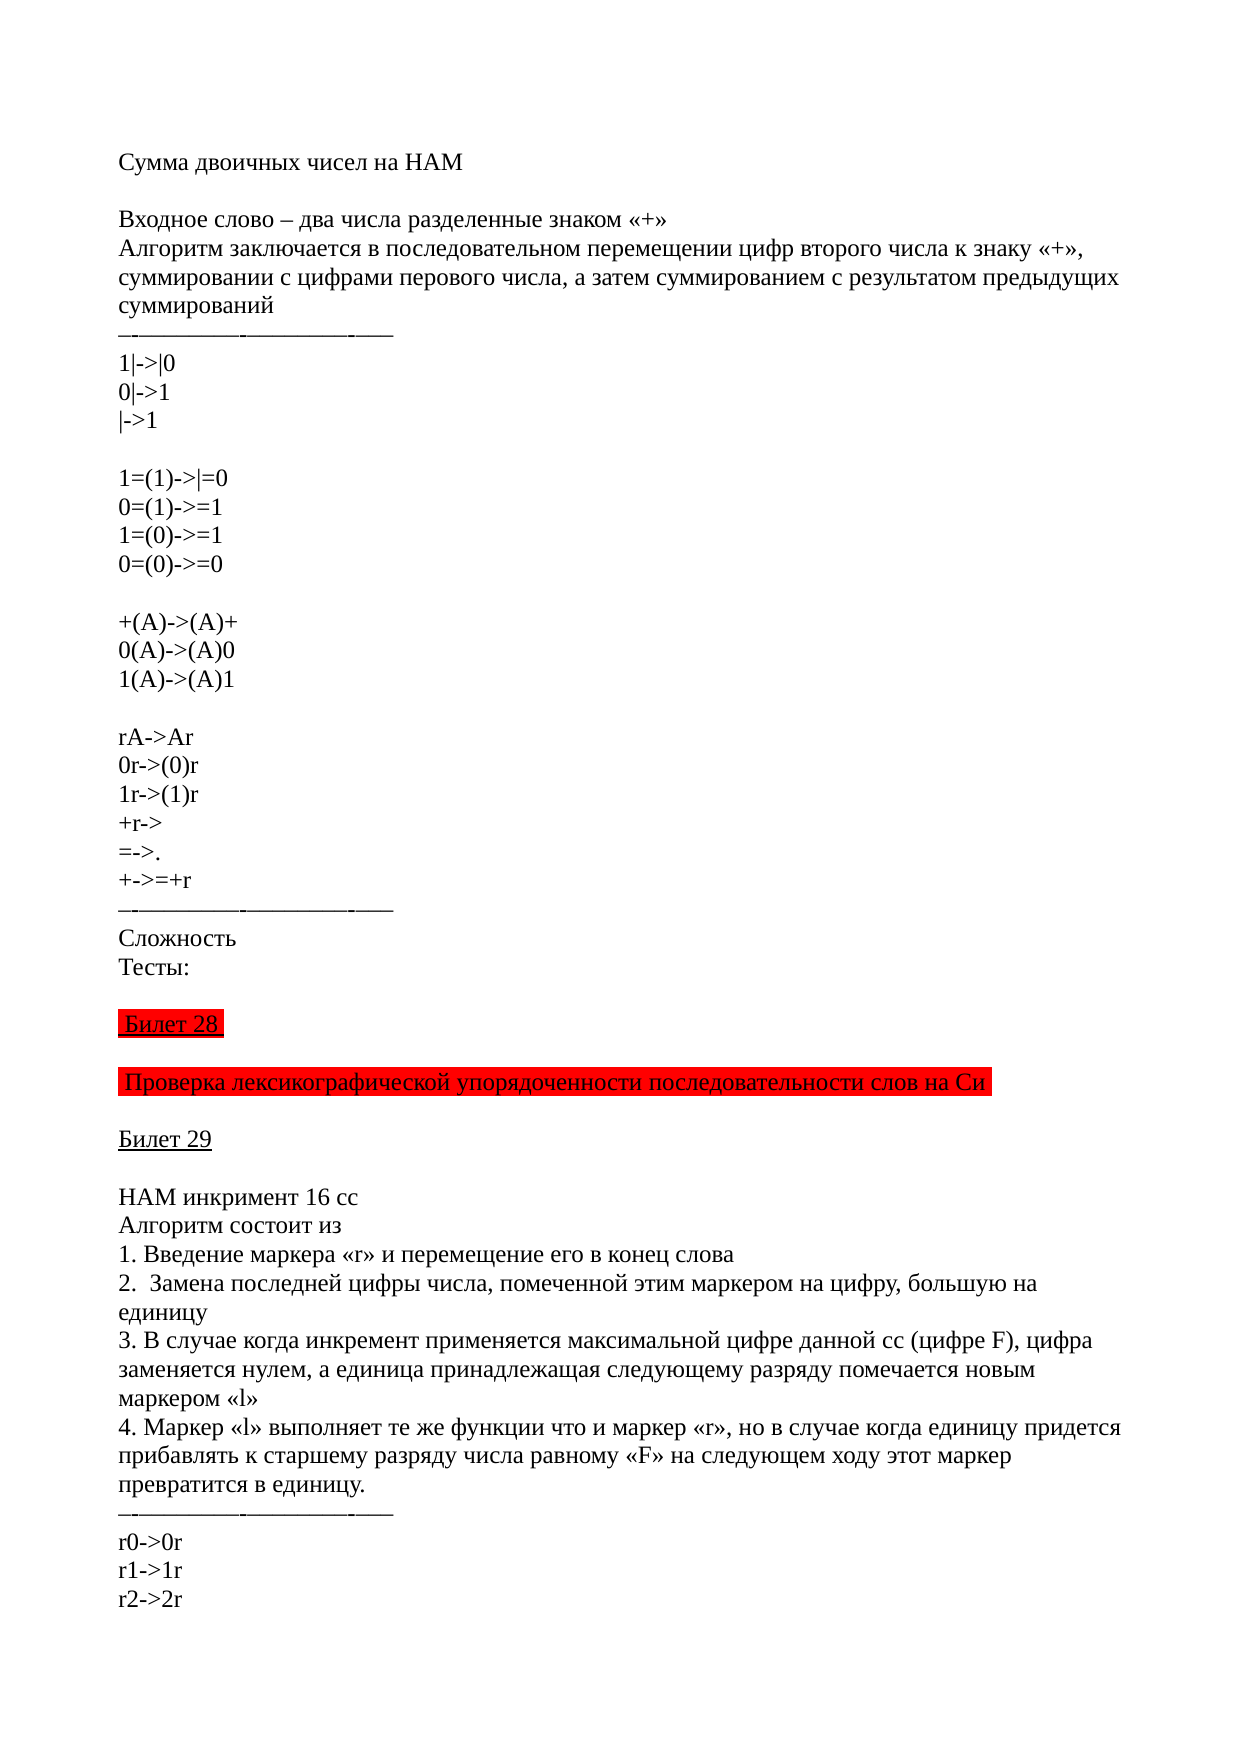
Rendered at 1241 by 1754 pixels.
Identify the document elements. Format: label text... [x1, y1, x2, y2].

text +r-> [118, 808, 1122, 837]
text 1. Введение маркера «r» и перемещение его в конец слова [118, 1239, 1122, 1268]
text Сложность [118, 923, 1122, 952]
text 1r->(1)r [118, 779, 1122, 808]
text Алгоритм состоит из [118, 1211, 1122, 1239]
text Алгоритм заключается в последовательном перемещении цифр второго числа к знаку «+», суммировании с цифрами перового числа, а затем суммированием с результатом предыдущих суммирований [118, 233, 1122, 319]
text 2. Замена последней цифры числа, помеченной этим маркером на цифру, большую на единицу [118, 1268, 1122, 1326]
text Входное слово – два числа разделенные знаком «+» [118, 204, 1122, 233]
text НАМ инкримент 16 сс [118, 1182, 1122, 1211]
text 1|->|0 [118, 348, 1122, 377]
text –-––––––––-––––––––-––– [118, 319, 1122, 348]
text |->1 [118, 406, 1122, 434]
text +->=+r [118, 866, 1122, 894]
text 0=(0)->=0 [118, 549, 1122, 578]
text –-––––––––-––––––––-––– [118, 894, 1122, 923]
text 0r->(0)r [118, 751, 1122, 779]
text rA->Ar [118, 722, 1122, 751]
text +(A)->(A)+ [118, 607, 1122, 636]
text 4. Маркер «l» выполняет те же функции что и маркер «r», но в случае когда единицу придется прибавлять к старшему разряду числа равному «F» на следующем ходу этот маркер превратится в единицу. [118, 1412, 1122, 1498]
text Тесты: [118, 952, 1122, 981]
text 1=(1)->|=0 [118, 463, 1122, 492]
text Проверка лексикографической упорядоченности последовательности слов на Си [118, 1067, 1122, 1096]
text r2->2r [118, 1584, 1122, 1613]
text r0->0r [118, 1527, 1122, 1556]
text 0=(1)->=1 [118, 492, 1122, 521]
text Билет 29 [118, 1124, 1122, 1153]
text 0(A)->(A)0 [118, 636, 1122, 664]
text –-––––––––-––––––––-––– [118, 1498, 1122, 1527]
text =->. [118, 837, 1122, 866]
text Сумма двоичных чисел на НАМ [118, 147, 1122, 176]
text 1(A)->(A)1 [118, 664, 1122, 693]
text Билет 28 [118, 1009, 1122, 1038]
text 3. В случае когда инкремент применяется максимальной цифре данной сс (цифре F), цифра заменяется нулем, а единица принадлежащая следующему разряду помечается новым маркером «l» [118, 1326, 1122, 1412]
text 1=(0)->=1 [118, 521, 1122, 549]
text 0|->1 [118, 377, 1122, 406]
text r1->1r [118, 1556, 1122, 1584]
